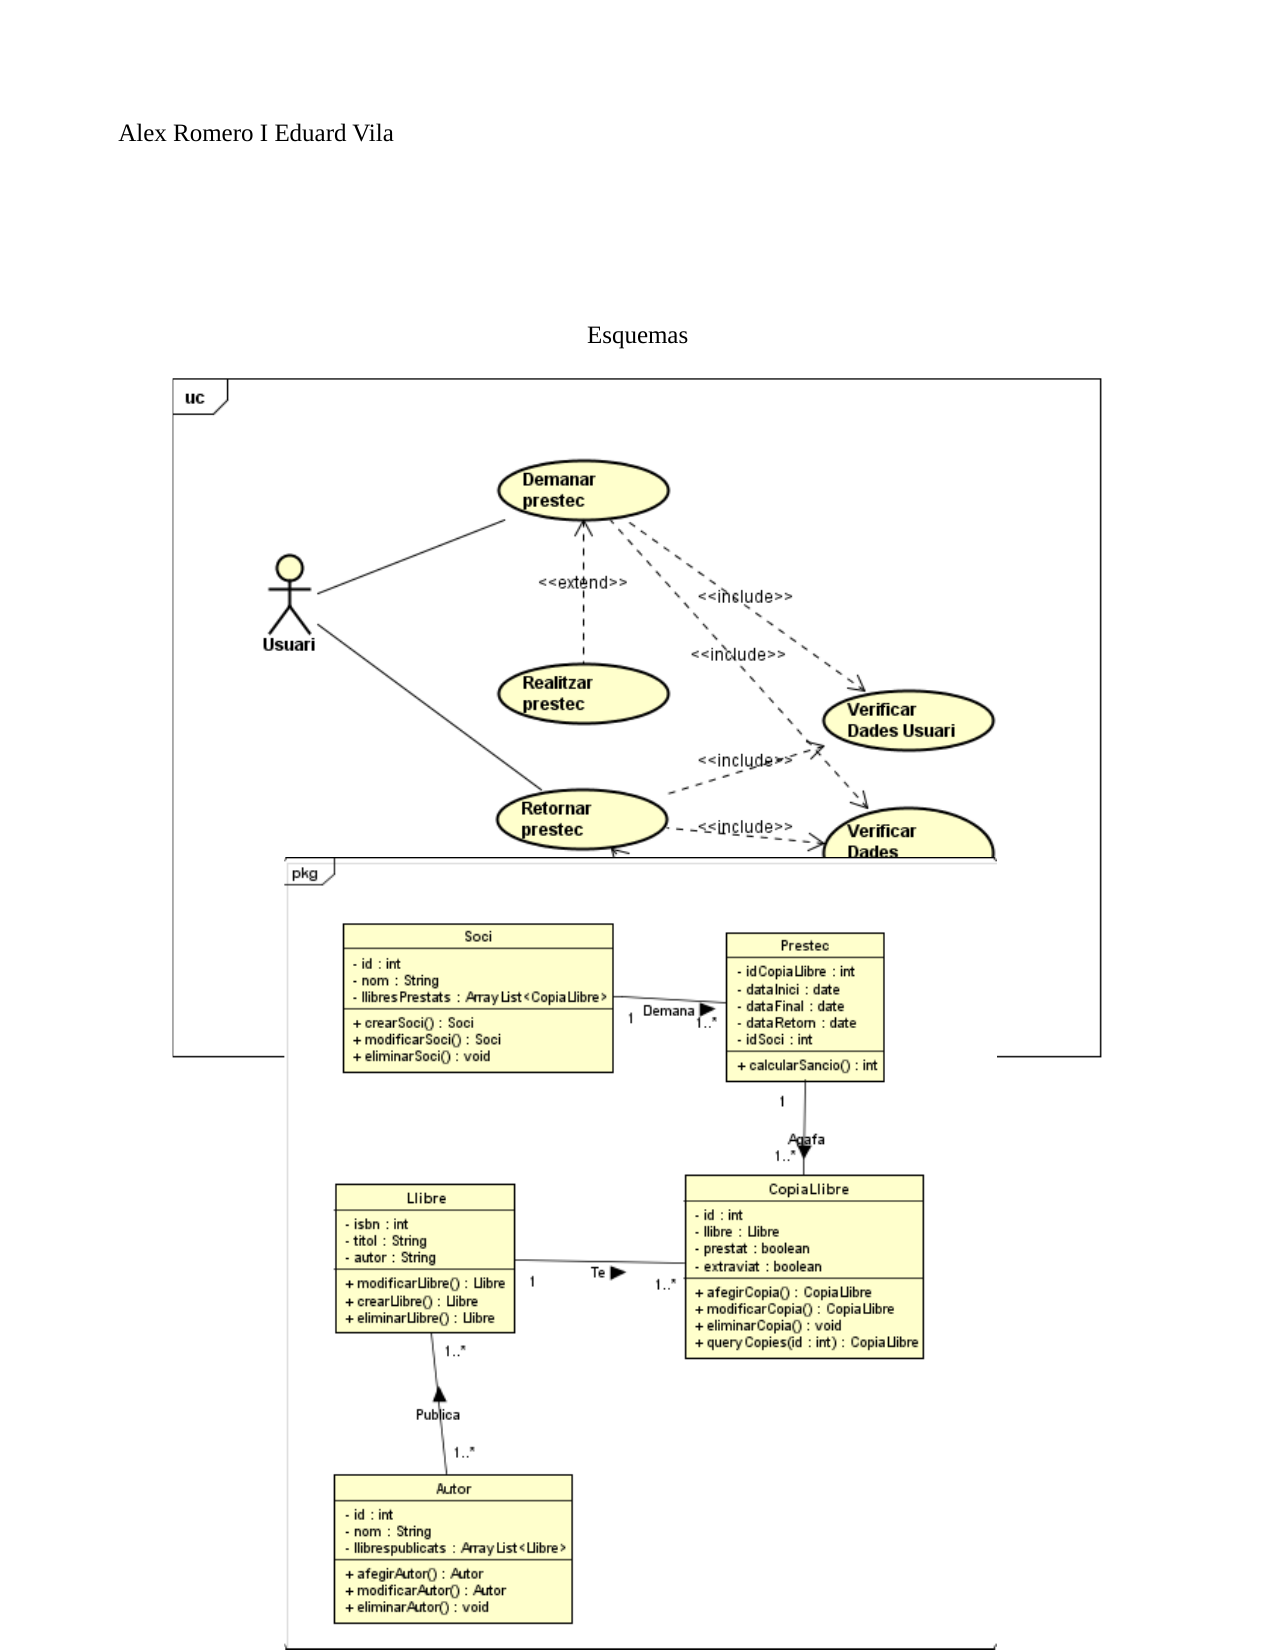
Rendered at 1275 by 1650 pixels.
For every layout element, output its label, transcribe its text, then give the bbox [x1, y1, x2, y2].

text Esquemas [118, 320, 1157, 349]
picture [172, 377, 1103, 1650]
